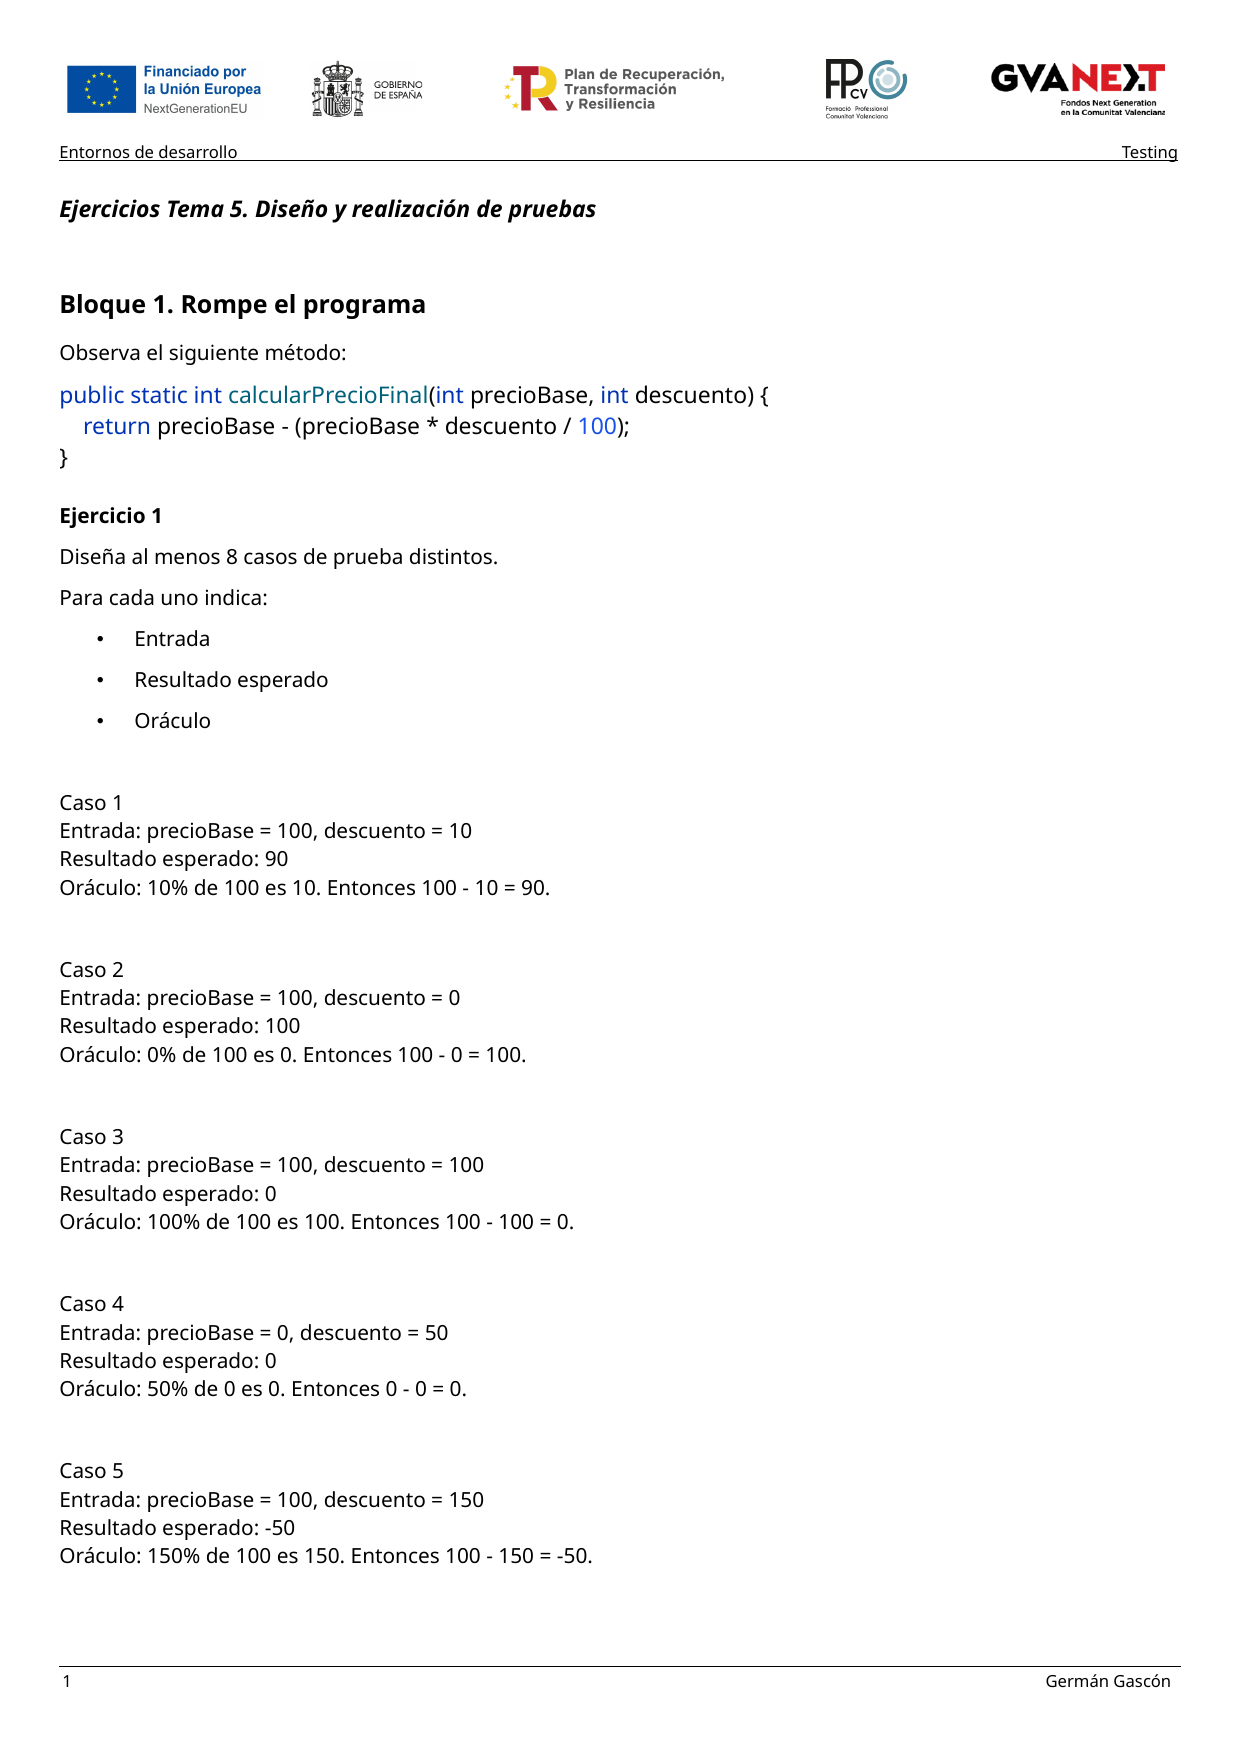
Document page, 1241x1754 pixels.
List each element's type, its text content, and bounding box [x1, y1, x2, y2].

text Observa el siguiente método: [59, 338, 1181, 366]
text Caso 2 Entrada: precioBase = 100, descuento = 0 Resultado esperado: 100 Oráculo: 0% de 100 es 0. Entonces 100 - 0 = 100. [59, 955, 1181, 1068]
picture [310, 59, 423, 118]
text public static int calcularPrecioFinal(int precioBase, int descuento) { return precioBase - (precioBase * descuento / 100); } [59, 379, 1181, 473]
picture [825, 59, 909, 119]
text Caso 4 Entrada: precioBase = 0, descuento = 50 Resultado esperado: 0 Oráculo: 50% de 0 es 0. Entonces 0 - 0 = 0. [59, 1289, 1181, 1403]
text Caso 5 Entrada: precioBase = 100, descuento = 150 Resultado esperado: -50 Oráculo: 150% de 100 es 150. Entonces 100 - 150 = -50. [59, 1456, 1181, 1570]
list Entrada [97, 624, 1181, 652]
text Ejercicios Tema 5. Diseño y realización de pruebas [59, 193, 1181, 224]
text Caso 1 Entrada: precioBase = 100, descuento = 10 Resultado esperado: 90 Oráculo: 10% de 100 es 10. Entonces 100 - 10 = 90. [59, 788, 1181, 901]
picture [62, 59, 264, 119]
text Ejercicio 1 [59, 501, 1181, 529]
text Bloque 1. Rompe el programa [59, 287, 1181, 321]
picture [991, 63, 1165, 115]
text Para cada uno indica: [59, 583, 1181, 611]
picture [504, 66, 724, 111]
text Caso 3 Entrada: precioBase = 100, descuento = 100 Resultado esperado: 0 Oráculo: 100% de 100 es 100. Entonces 100 - 100 = 0. [59, 1122, 1181, 1236]
list Resultado esperado [97, 665, 1181, 693]
list Oráculo [97, 706, 1181, 734]
text Diseña al menos 8 casos de prueba distintos. [59, 542, 1181, 570]
